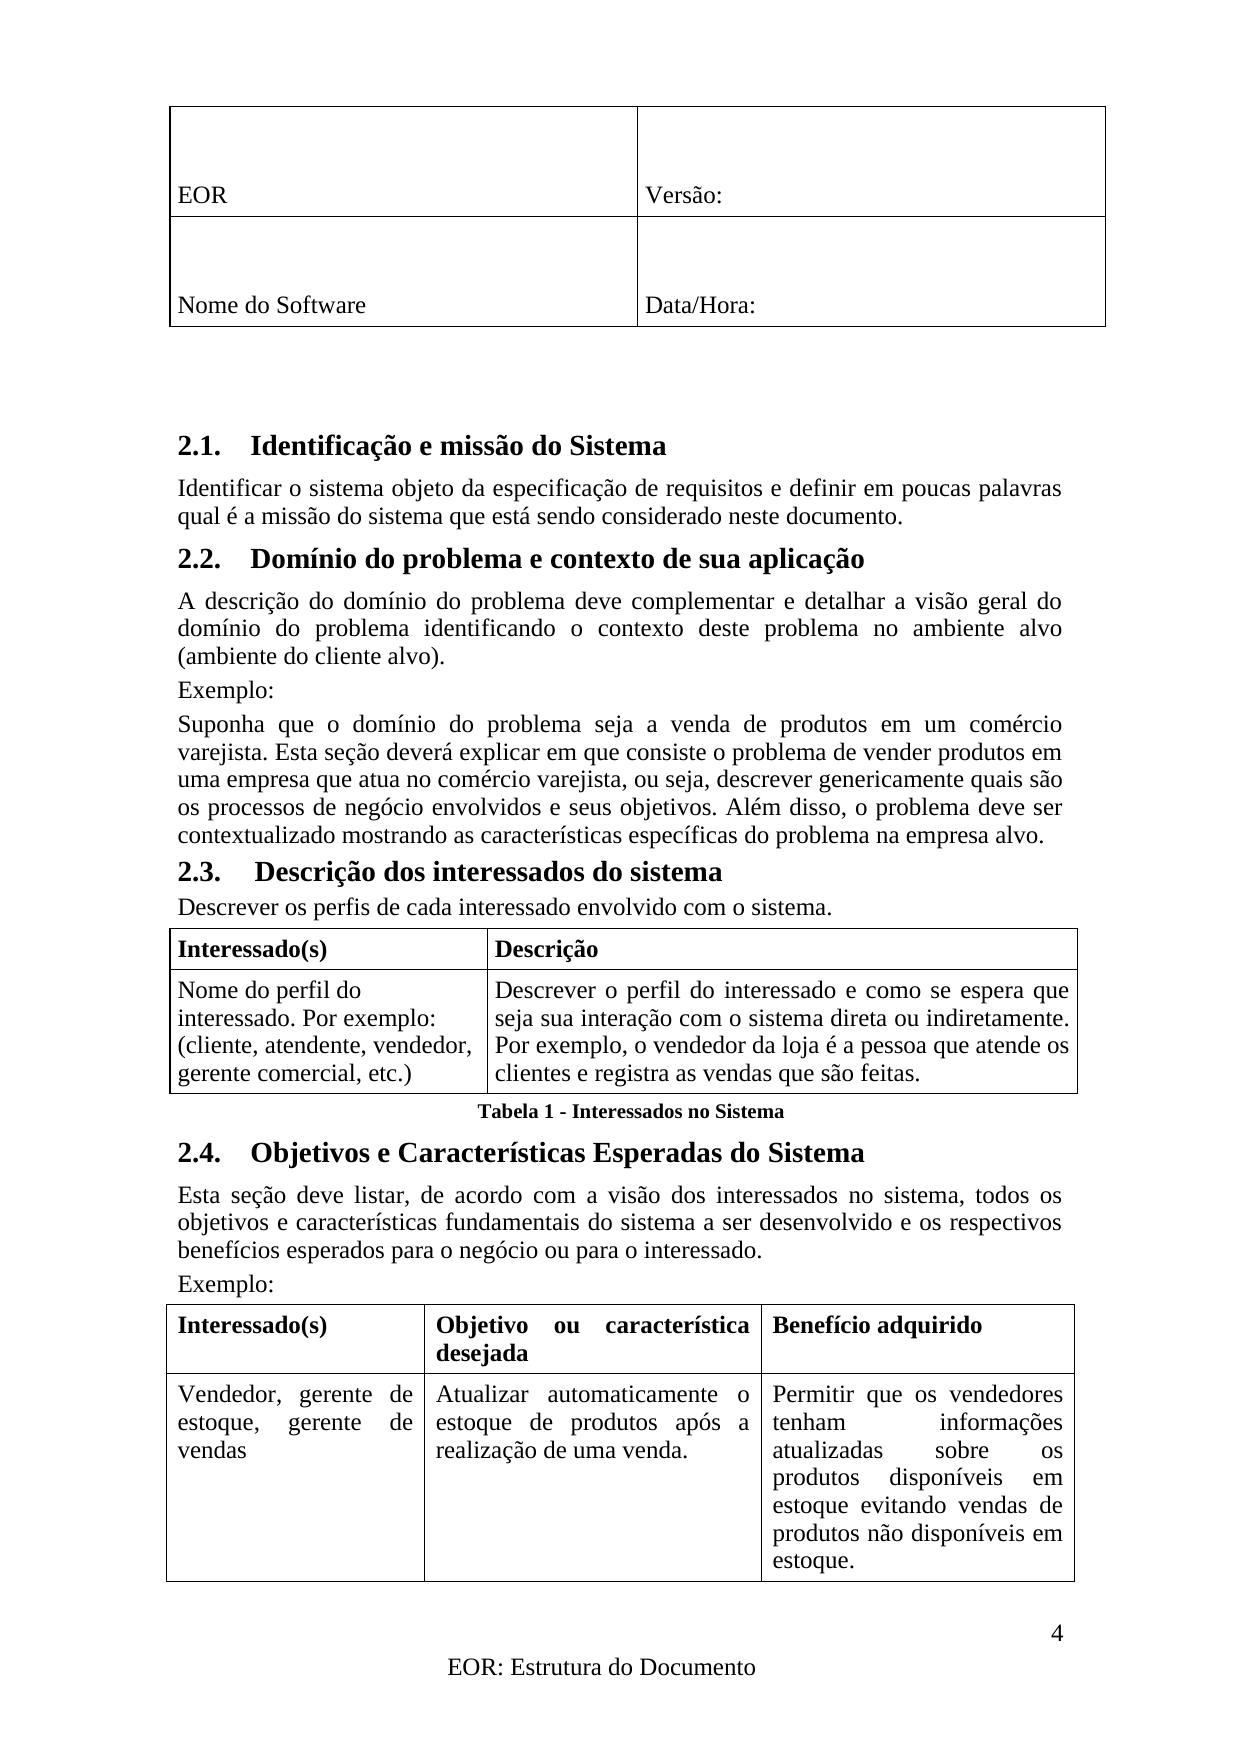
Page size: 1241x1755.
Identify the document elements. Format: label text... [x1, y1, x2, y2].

table_cell Descrever o perfil do interessado e como se espera que seja sua interação com o sistema direta ou indiretamente. Por exemplo, o vendedor da loja é a pessoa que atende os clientes e registra as vendas que são feitas. [488, 970, 1077, 1093]
table_cell Nome do perfil do interessado. Por exemplo: (cliente, atendente, vendedor, gerente comercial, etc.) [171, 970, 487, 1093]
text Suponha que o domínio do problema seja a venda de produtos em um comércio varejista. Esta seção deverá explicar em que consiste o problema de vender produtos em uma empresa que atua no comércio varejista, ou seja, descrever genericamente quais são os processos de negócio envolvidos e seus objetivos. Além disso, o problema deve ser contextualizado mostrando as características específicas do problema na empresa alvo. [177, 710, 1063, 849]
text 2.3. Descrição dos interessados do sistema [177, 855, 1063, 887]
text 2.4. Objetivos e Características Esperadas do Sistema [177, 1136, 1063, 1168]
text 2.2. Domínio do problema e contexto de sua aplicação [177, 542, 1063, 574]
table_header Interessado(s) [167, 1305, 424, 1373]
table_header Interessado(s) [171, 929, 487, 969]
table_cell Permitir que os vendedores tenham informações atualizadas sobre os produtos disponíveis em estoque evitando vendas de produtos não disponíveis em estoque. [762, 1374, 1074, 1581]
text Esta seção deve listar, de acordo com a visão dos interessados no sistema, todos os objetivos e características fundamentais do sistema a ser desenvolvido e os respectivos benefícios esperados para o negócio ou para o interessado. [177, 1181, 1063, 1264]
text Tabela 1 - Interessados no Sistema [402, 1100, 1063, 1123]
text Exemplo: [177, 676, 1063, 704]
table_cell Vendedor, gerente de estoque, gerente de vendas [167, 1374, 424, 1581]
text Exemplo: [177, 1270, 1063, 1298]
text A descrição do domínio do problema deve complementar e detalhar a visão geral do domínio do problema identificando o contexto deste problema no ambiente alvo (ambiente do cliente alvo). [177, 587, 1063, 670]
text Identificar o sistema objeto da especificação de requisitos e definir em poucas palavras qual é a missão do sistema que está sendo considerado neste documento. [177, 474, 1063, 529]
table_header Objetivo ou característica desejada [425, 1305, 761, 1373]
text 2.1. Identificação e missão do Sistema [177, 429, 1063, 462]
text Descrever os perfis de cada interessado envolvido com o sistema. [177, 893, 1063, 921]
table_header Descrição [488, 929, 1077, 969]
table_cell Atualizar automaticamente o estoque de produtos após a realização de uma venda. [425, 1374, 761, 1581]
table_header Benefício adquirido [762, 1305, 1074, 1373]
